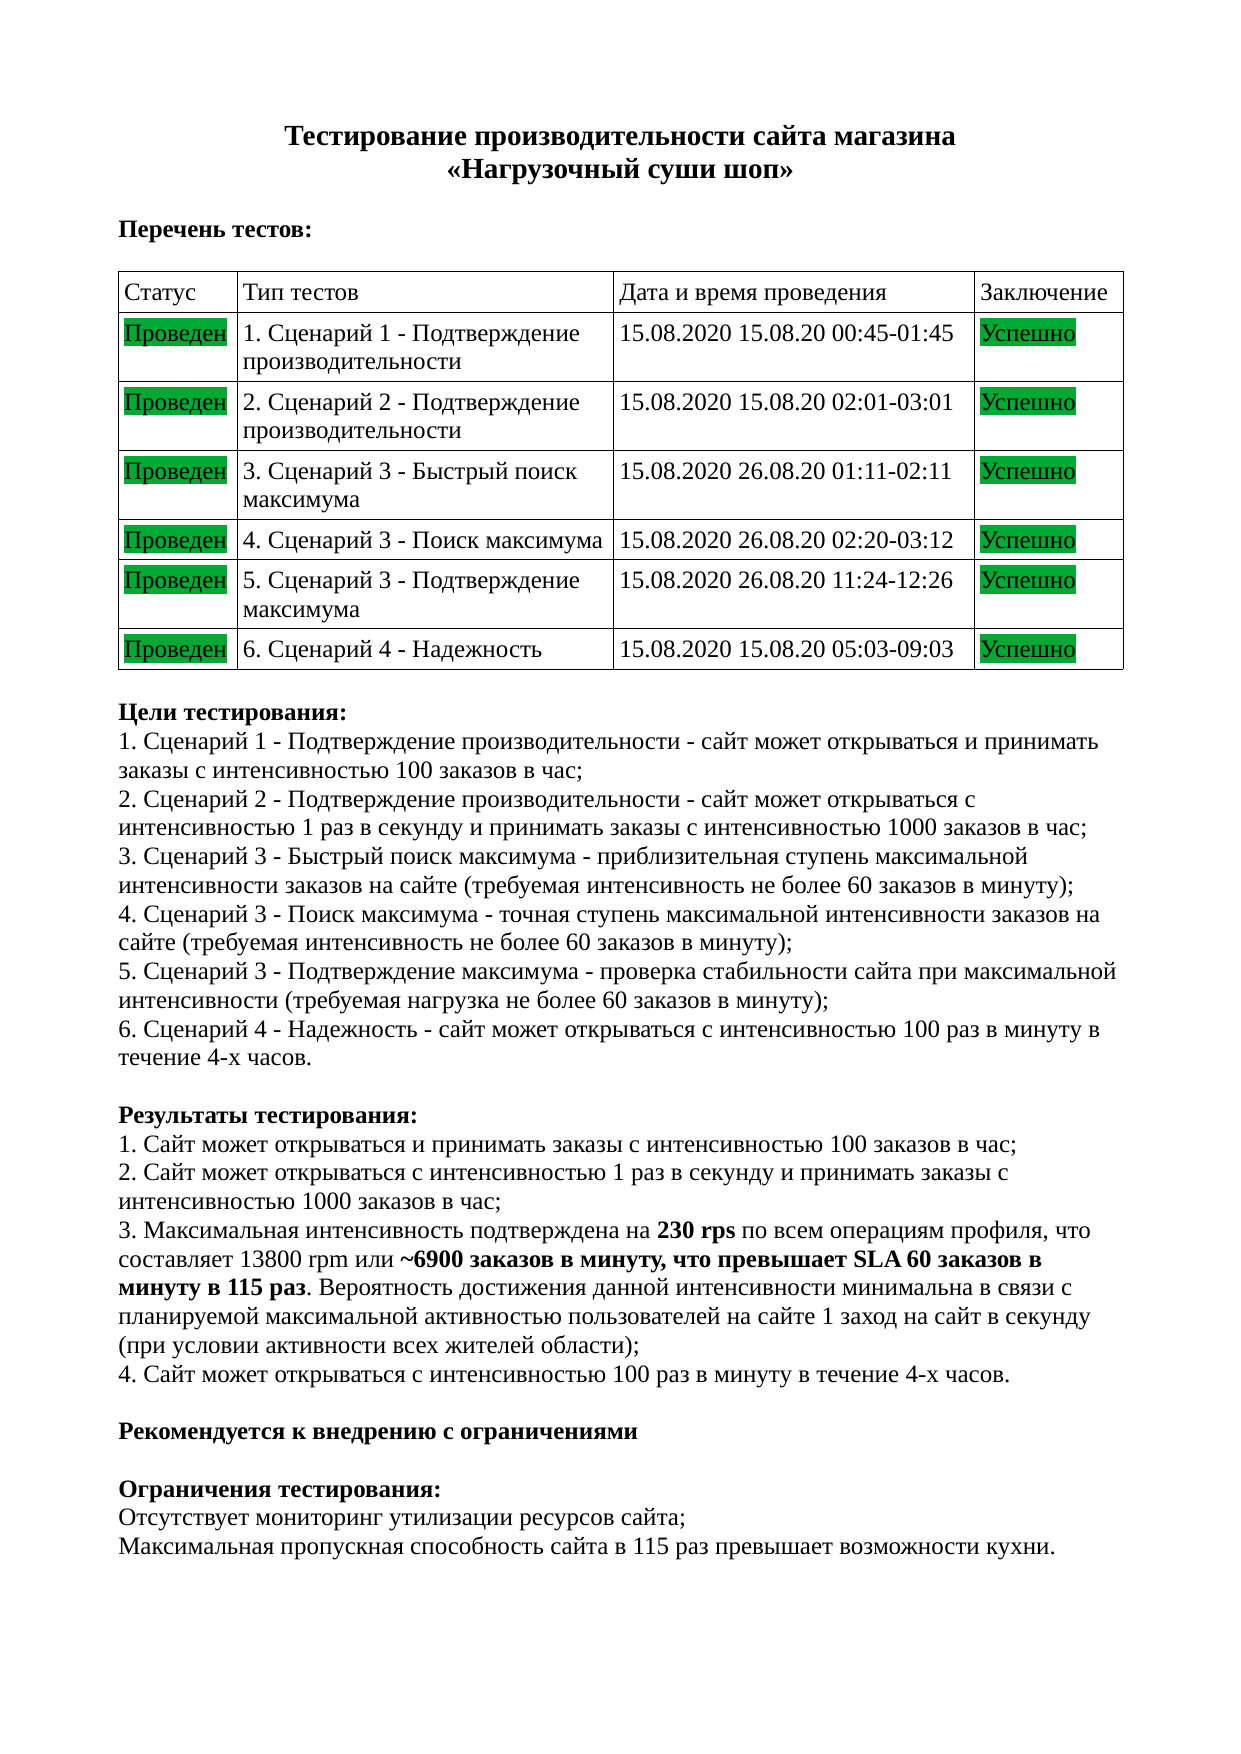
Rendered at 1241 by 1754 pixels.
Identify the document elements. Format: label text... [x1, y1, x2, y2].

text 4. Сценарий 3 - Поиск максимума - точная ступень максимальной интенсивности заказов на сайте (требуемая интенсивность не более 60 заказов в минуту); [118, 899, 1122, 956]
table_header Тип тестов [238, 272, 613, 312]
text 1. Сайт может открываться и принимать заказы с интенсивностью 100 заказов в час; [118, 1129, 1122, 1157]
table_cell 5. Сценарий 3 - Подтверждение максимума [238, 560, 613, 628]
table_cell 2. Сценарий 2 - Подтверждение производительности [238, 382, 613, 450]
text 2. Сценарий 2 - Подтверждение производительности - сайт может открываться с интенсивностью 1 раз в секунду и принимать заказы с интенсивностью 1000 заказов в час; [118, 784, 1122, 841]
text 3. Максимальная интенсивность подтверждена на 230 rps по всем операциям профиля, что составляет 13800 rpm или ~6900 заказов в минуту, что превышает SLA 60 заказов в минуту в 115 раз. Вероятность достижения данной интенсивности минимальна в связи с планируемой максимальной активностью пользователей на сайте 1 заход на сайт в секунду (при условии активности всех жителей области); [118, 1215, 1122, 1359]
table_header Заключение [975, 272, 1123, 312]
table_cell Успешно [975, 382, 1123, 450]
text Рекомендуется к внедрению с ограничениями [118, 1416, 1122, 1445]
table_cell Успешно [975, 560, 1123, 628]
table_cell Проведен [119, 451, 237, 519]
table_cell Проведен [119, 520, 237, 559]
text 3. Сценарий 3 - Быстрый поиск максимума - приблизительная ступень максимальной интенсивности заказов на сайте (требуемая интенсивность не более 60 заказов в минуту); [118, 841, 1122, 899]
table_cell 15.08.2020 26.08.20 11:24-12:26 [614, 560, 974, 628]
text Перечень тестов: [118, 214, 1122, 243]
table_cell Успешно [975, 313, 1123, 381]
table_cell Успешно [975, 520, 1123, 559]
table_header Статус [119, 272, 237, 312]
table_cell 1. Сценарий 1 - Подтверждение производительности [238, 313, 613, 381]
table_cell 6. Сценарий 4 - Надежность [238, 629, 613, 669]
table_cell Успешно [975, 451, 1123, 519]
text 2. Сайт может открываться с интенсивностью 1 раз в секунду и принимать заказы с интенсивностью 1000 заказов в час; [118, 1157, 1122, 1215]
text 1. Сценарий 1 - Подтверждение производительности - сайт может открываться и принимать заказы с интенсивностью 100 заказов в час; [118, 726, 1122, 784]
table_cell Проведен [119, 313, 237, 381]
text 6. Сценарий 4 - Надежность - сайт может открываться с интенсивностью 100 раз в минуту в течение 4-х часов. [118, 1014, 1122, 1071]
table_header Дата и время проведения [614, 272, 974, 312]
text Тестирование производительности сайта магазина [118, 118, 1122, 152]
table_cell Успешно [975, 629, 1123, 669]
table_cell 15.08.2020 15.08.20 02:01-03:01 [614, 382, 974, 450]
table_cell 15.08.2020 26.08.20 02:20-03:12 [614, 520, 974, 559]
text Отсутствует мониторинг утилизации ресурсов сайта; [118, 1502, 1122, 1531]
table_cell Проведен [119, 382, 237, 450]
table_cell 4. Сценарий 3 - Поиск максимума [238, 520, 613, 559]
text Ограничения тестирования: [118, 1474, 1122, 1502]
text 4. Сайт может открываться с интенсивностью 100 раз в минуту в течение 4-х часов. [118, 1359, 1122, 1387]
text Результаты тестирования: [118, 1100, 1122, 1129]
text Максимальная пропускная способность сайта в 115 раз превышает возможности кухни. [118, 1531, 1122, 1560]
table_cell 15.08.2020 26.08.20 01:11-02:11 [614, 451, 974, 519]
table_cell 3. Сценарий 3 - Быстрый поиск максимума [238, 451, 613, 519]
text 5. Сценарий 3 - Подтверждение максимума - проверка стабильности сайта при максимальной интенсивности (требуемая нагрузка не более 60 заказов в минуту); [118, 956, 1122, 1014]
table_cell Проведен [119, 629, 237, 669]
table_cell 15.08.2020 15.08.20 00:45-01:45 [614, 313, 974, 381]
text «Нагрузочный суши шоп» [118, 152, 1122, 185]
table_cell Проведен [119, 560, 237, 628]
text Цели тестирования: [118, 697, 1122, 726]
table_cell 15.08.2020 15.08.20 05:03-09:03 [614, 629, 974, 669]
